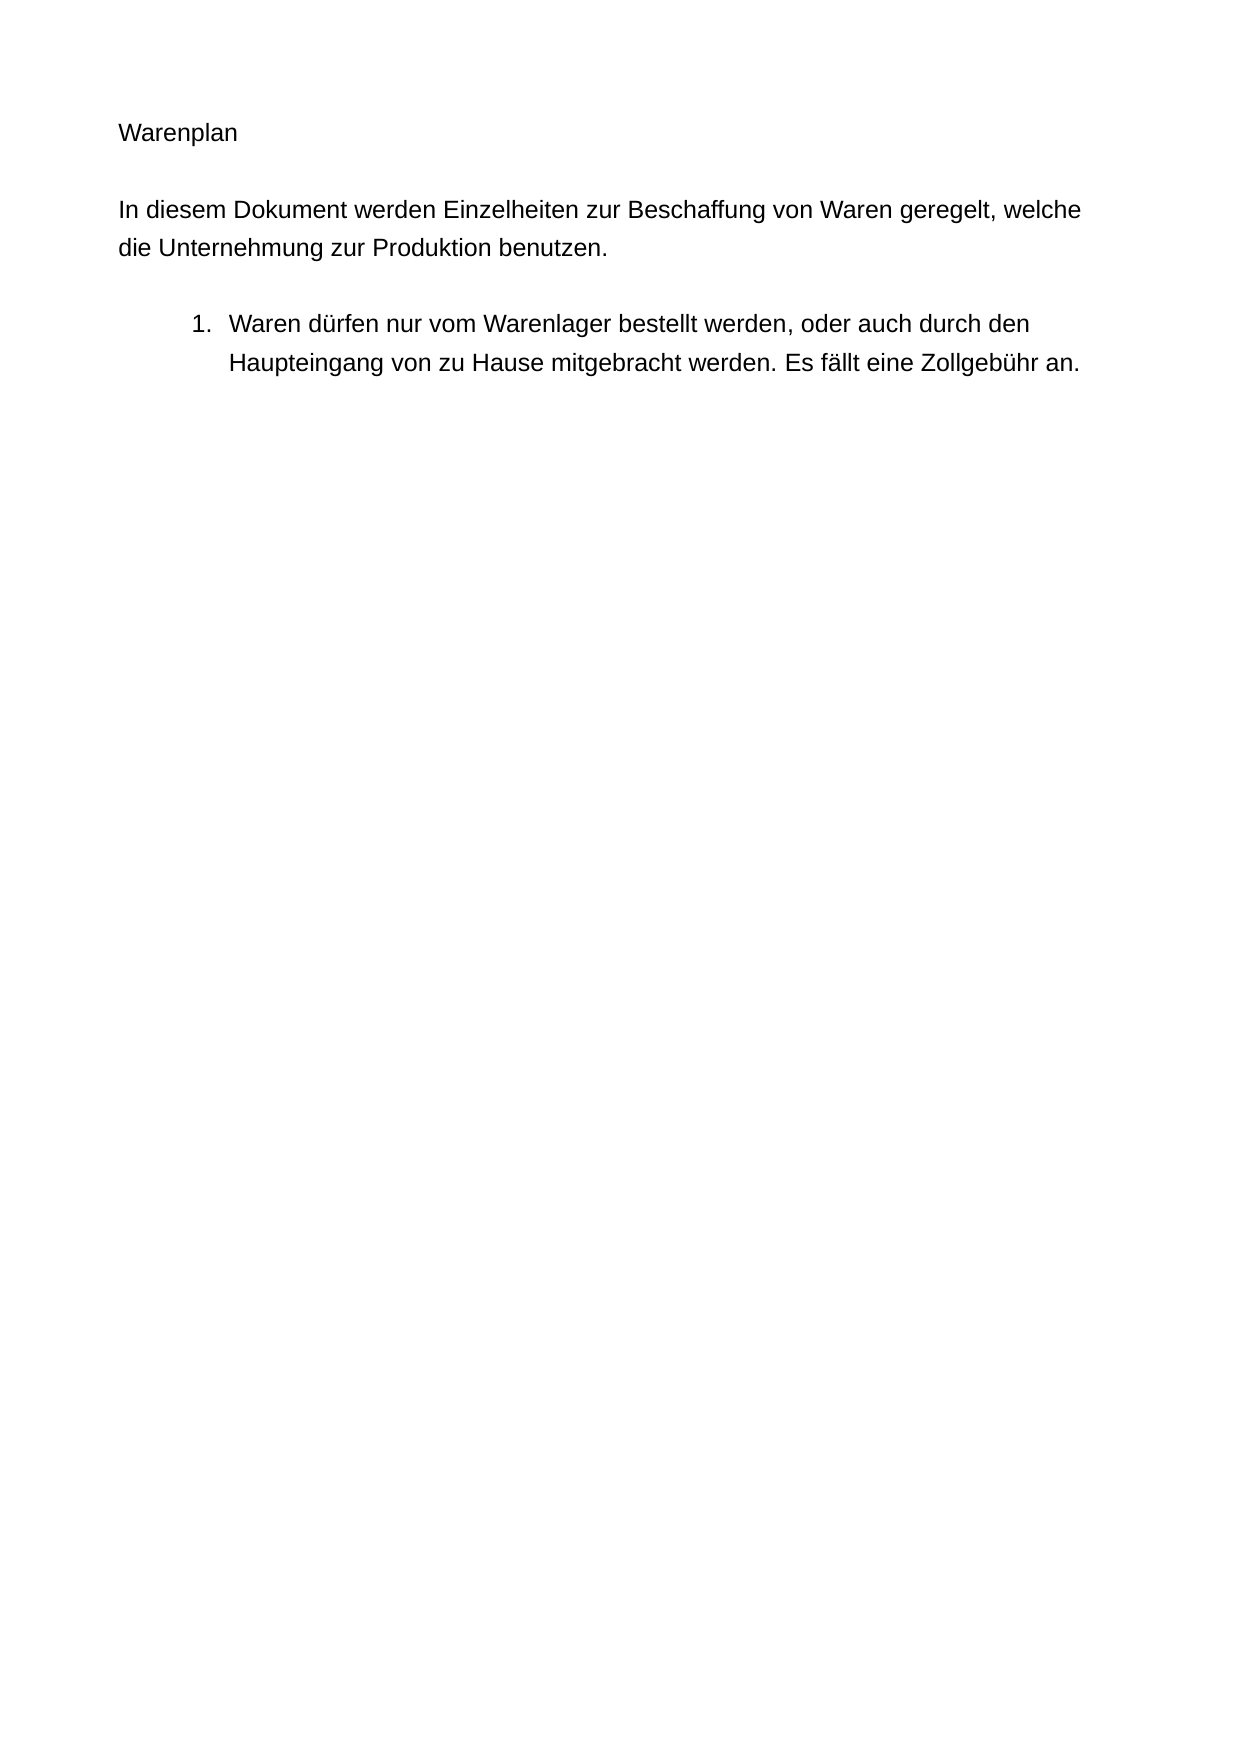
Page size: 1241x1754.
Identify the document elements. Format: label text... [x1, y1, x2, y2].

list Warenplan [118, 118, 1116, 147]
list Waren dürfen nur vom Warenlager bestellt werden, oder auch durch den Haupteingang von zu Hause mitgebracht werden. Es fällt eine Zollgebühr an. [191, 309, 1116, 376]
text In diesem Dokument werden Einzelheiten zur Beschaffung von Waren geregelt, welche die Unternehmung zur Produktion benutzen. [118, 194, 1116, 262]
